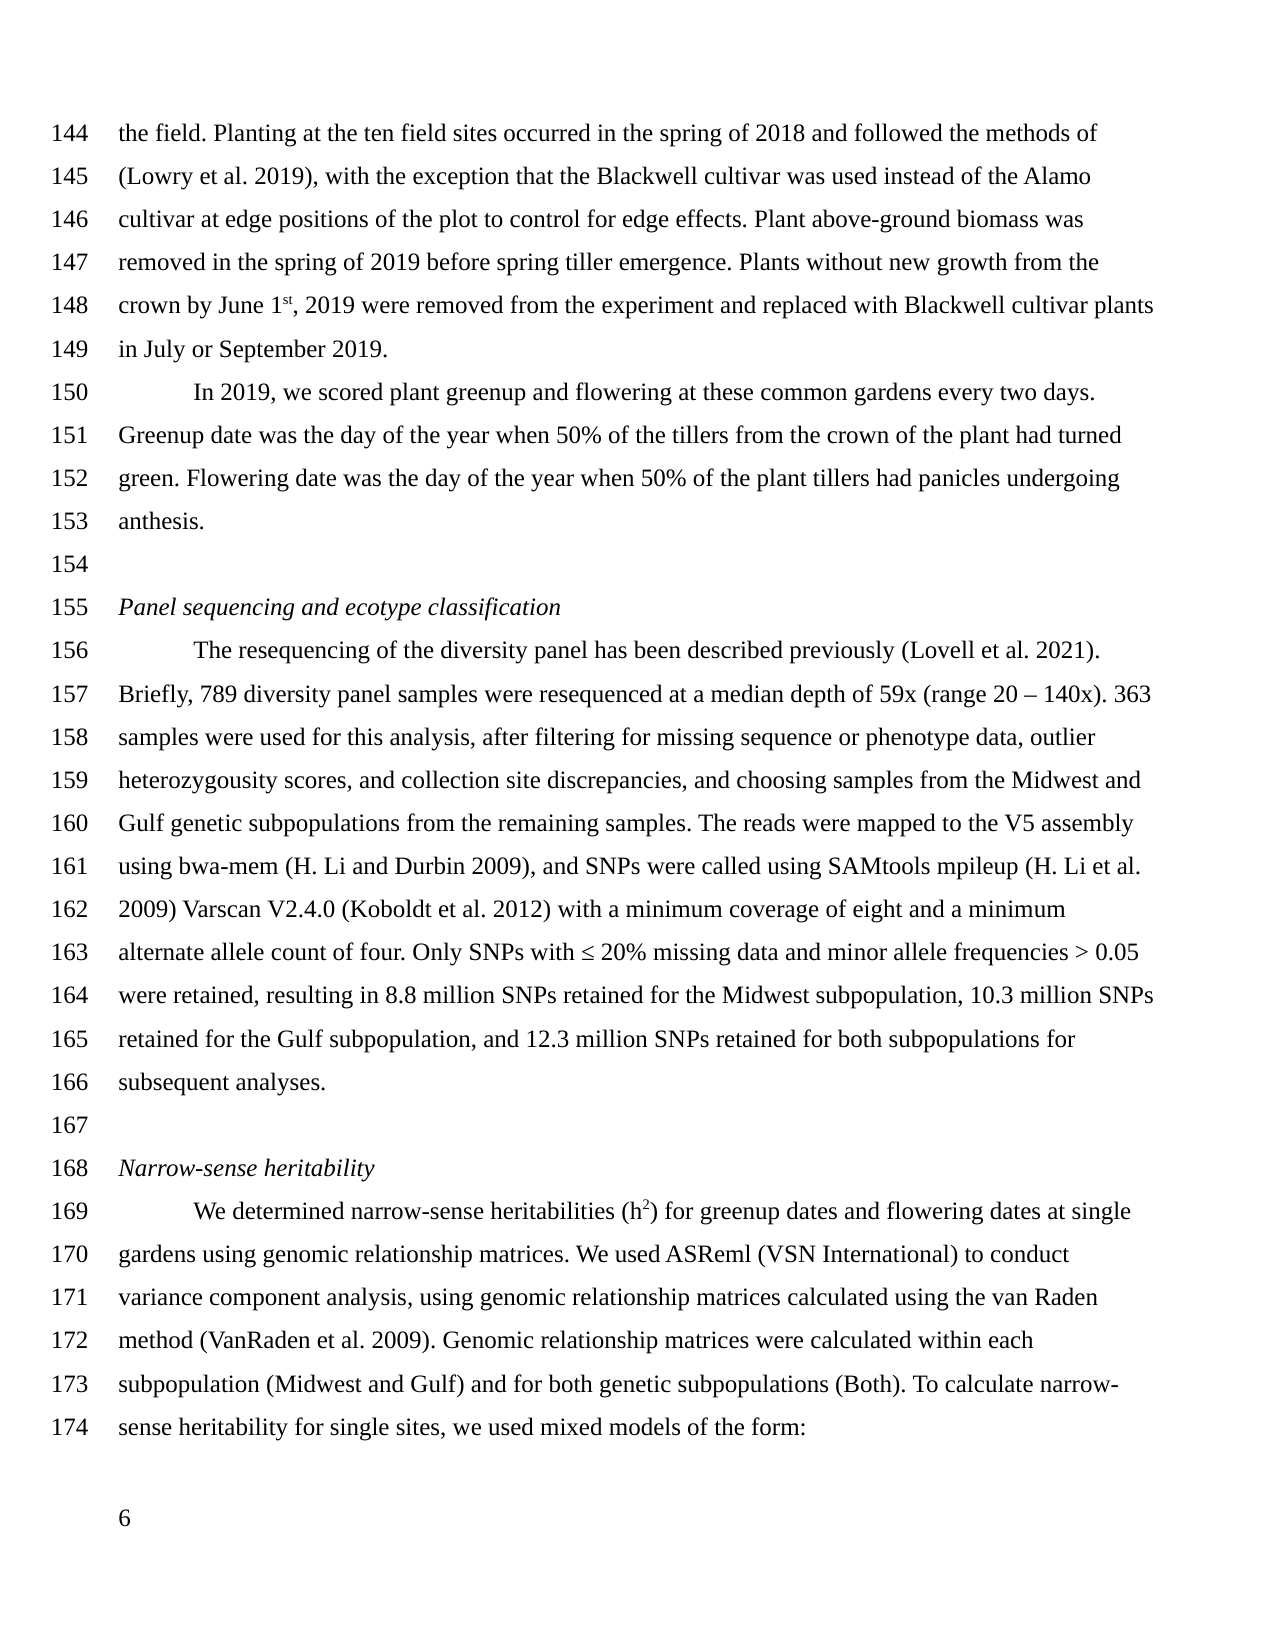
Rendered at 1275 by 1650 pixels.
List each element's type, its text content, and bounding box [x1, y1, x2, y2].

text The resequencing of the diversity panel has been described previously (Lovell et al. 2021). Briefly, 789 diversity panel samples were resequenced at a median depth of 59x (range 20 – 140x). 363 samples were used for this analysis, after filtering for missing sequence or phenotype data, outlier heterozygousity scores, and collection site discrepancies, and choosing samples from the Midwest and Gulf genetic subpopulations from the remaining samples. The reads were mapped to the V5 assembly using bwa-mem (H. Li and Durbin 2009), and SNPs were called using SAMtools mpileup (H. Li et al. 2009) Varscan V2.4.0 (Koboldt et al. 2012) with a minimum coverage of eight and a minimum alternate allele count of four. Only SNPs with ≤ 20% missing data and minor allele frequencies > 0.05 were retained, resulting in 8.8 million SNPs retained for the Midwest subpopulation, 10.3 million SNPs retained for the Gulf subpopulation, and 12.3 million SNPs retained for both subpopulations for subsequent analyses. [118, 636, 1157, 1096]
text We determined narrow-sense heritabilities (h2) for greenup dates and flowering dates at single gardens using genomic relationship matrices. We used ASReml (VSN International) to conduct variance component analysis, using genomic relationship matrices calculated using the van Raden method (VanRaden et al. 2009). Genomic relationship matrices were calculated within each subpopulation (Midwest and Gulf) and for both genetic subpopulations (Both). To calculate narrow-sense heritability for single sites, we used mixed models of the form: [118, 1196, 1157, 1441]
text Panel sequencing and ecotype classification [118, 592, 1157, 621]
text Narrow-sense heritability [118, 1153, 1157, 1182]
text In 2019, we scored plant greenup and flowering at these common gardens every two days. Greenup date was the day of the year when 50% of the tillers from the crown of the plant had turned green. Flowering date was the day of the year when 50% of the plant tillers had panicles undergoing anthesis. [118, 377, 1157, 535]
text the field. Planting at the ten field sites occurred in the spring of 2018 and followed the methods of (Lowry et al. 2019), with the exception that the Blackwell cultivar was used instead of the Alamo cultivar at edge positions of the plot to control for edge effects. Plant above-ground biomass was removed in the spring of 2019 before spring tiller emergence. Plants without new growth from the crown by June 1st, 2019 were removed from the experiment and replaced with Blackwell cultivar plants in July or September 2019. [118, 118, 1157, 362]
